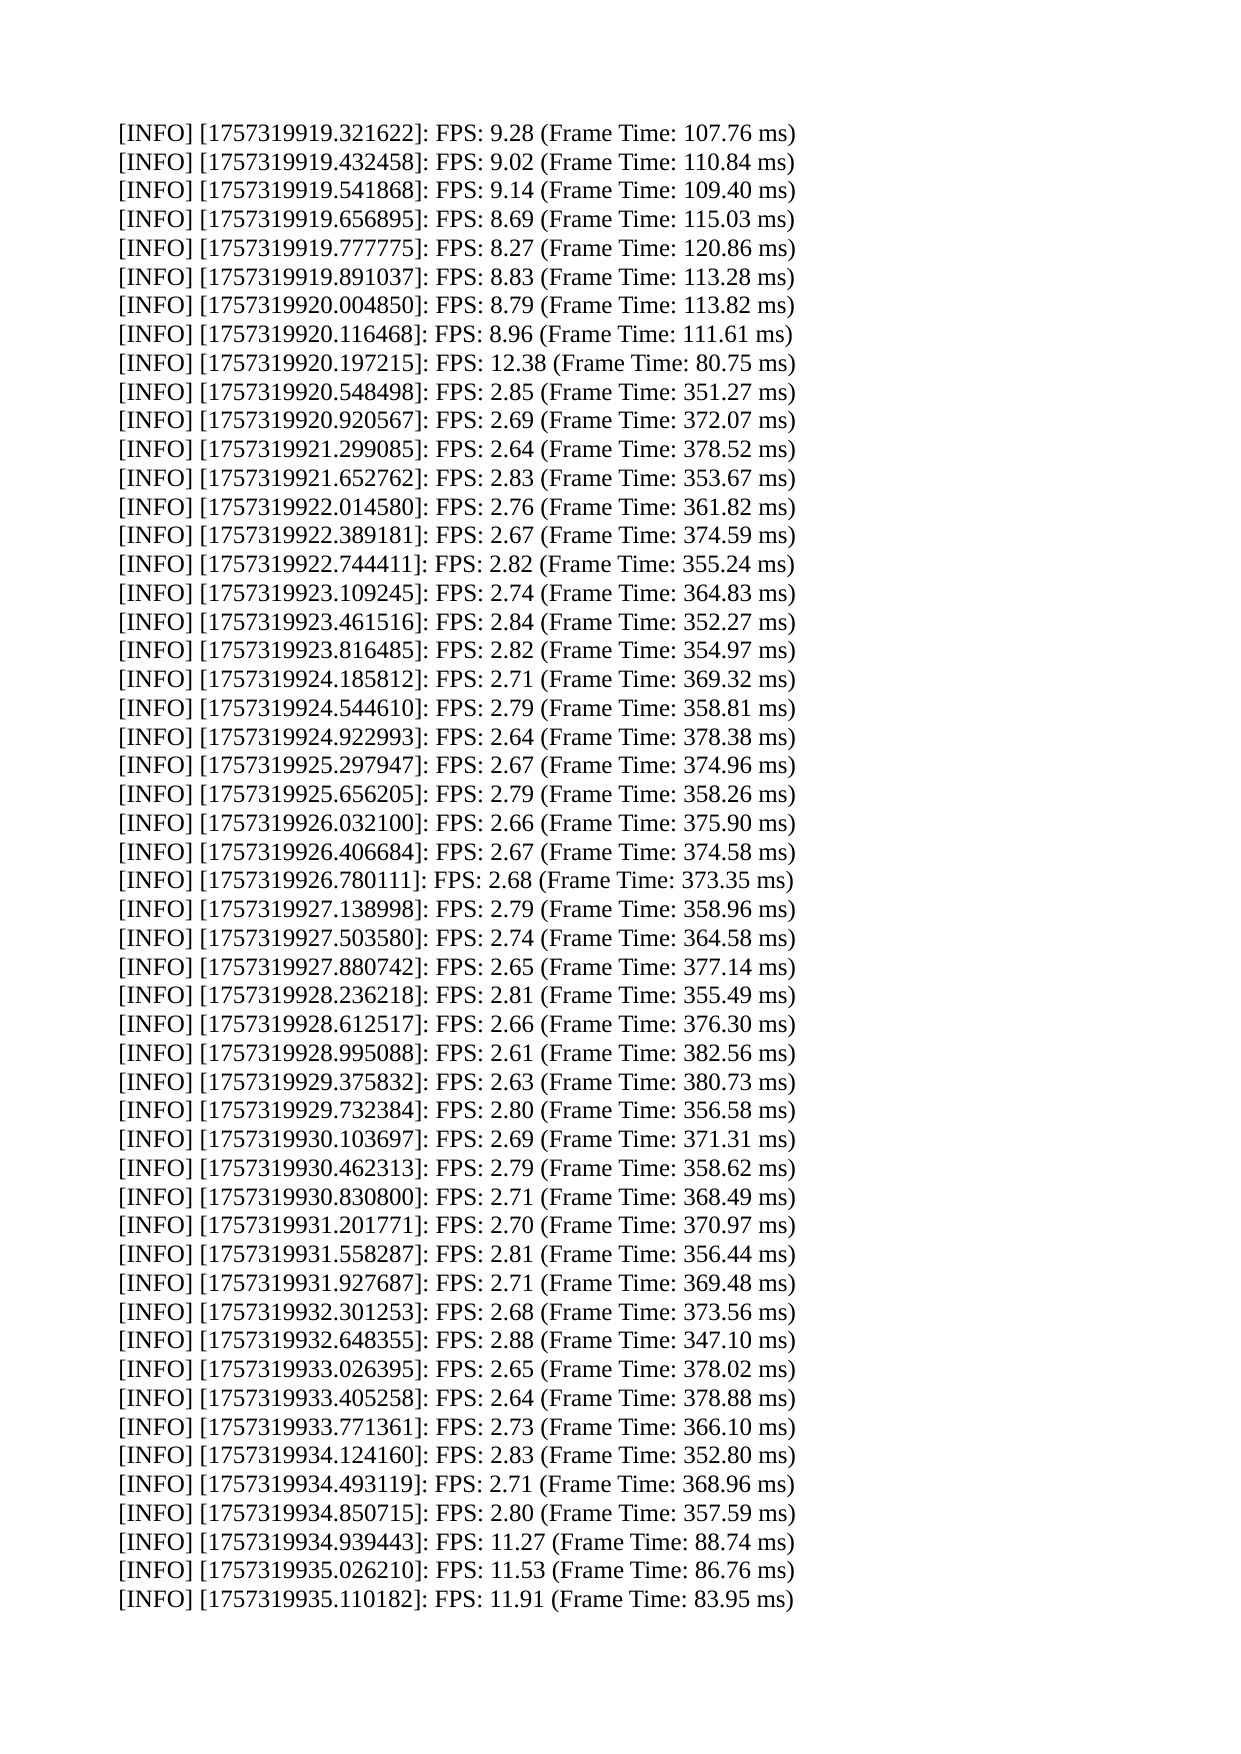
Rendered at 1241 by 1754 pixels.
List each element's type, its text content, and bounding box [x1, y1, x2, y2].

text [INFO] [1757319931.927687]: FPS: 2.71 (Frame Time: 369.48 ms) [118, 1268, 1122, 1297]
text [INFO] [1757319931.201771]: FPS: 2.70 (Frame Time: 370.97 ms) [118, 1211, 1122, 1239]
text [INFO] [1757319933.026395]: FPS: 2.65 (Frame Time: 378.02 ms) [118, 1354, 1122, 1383]
text [INFO] [1757319921.652762]: FPS: 2.83 (Frame Time: 353.67 ms) [118, 463, 1122, 492]
text [INFO] [1757319934.493119]: FPS: 2.71 (Frame Time: 368.96 ms) [118, 1469, 1122, 1498]
text [INFO] [1757319935.026210]: FPS: 11.53 (Frame Time: 86.76 ms) [118, 1556, 1122, 1584]
text [INFO] [1757319932.648355]: FPS: 2.88 (Frame Time: 347.10 ms) [118, 1326, 1122, 1354]
text [INFO] [1757319934.124160]: FPS: 2.83 (Frame Time: 352.80 ms) [118, 1441, 1122, 1469]
text [INFO] [1757319927.503580]: FPS: 2.74 (Frame Time: 364.58 ms) [118, 923, 1122, 952]
text [INFO] [1757319924.185812]: FPS: 2.71 (Frame Time: 369.32 ms) [118, 664, 1122, 693]
text [INFO] [1757319924.544610]: FPS: 2.79 (Frame Time: 358.81 ms) [118, 693, 1122, 722]
text [INFO] [1757319922.744411]: FPS: 2.82 (Frame Time: 355.24 ms) [118, 549, 1122, 578]
text [INFO] [1757319933.771361]: FPS: 2.73 (Frame Time: 366.10 ms) [118, 1412, 1122, 1441]
text [INFO] [1757319933.405258]: FPS: 2.64 (Frame Time: 378.88 ms) [118, 1383, 1122, 1412]
text [INFO] [1757319926.406684]: FPS: 2.67 (Frame Time: 374.58 ms) [118, 837, 1122, 866]
text [INFO] [1757319920.920567]: FPS: 2.69 (Frame Time: 372.07 ms) [118, 406, 1122, 434]
text [INFO] [1757319920.197215]: FPS: 12.38 (Frame Time: 80.75 ms) [118, 348, 1122, 377]
text [INFO] [1757319925.297947]: FPS: 2.67 (Frame Time: 374.96 ms) [118, 751, 1122, 779]
text [INFO] [1757319927.138998]: FPS: 2.79 (Frame Time: 358.96 ms) [118, 894, 1122, 923]
text [INFO] [1757319923.461516]: FPS: 2.84 (Frame Time: 352.27 ms) [118, 607, 1122, 636]
text [INFO] [1757319920.548498]: FPS: 2.85 (Frame Time: 351.27 ms) [118, 377, 1122, 406]
text [INFO] [1757319927.880742]: FPS: 2.65 (Frame Time: 377.14 ms) [118, 952, 1122, 981]
text [INFO] [1757319934.850715]: FPS: 2.80 (Frame Time: 357.59 ms) [118, 1498, 1122, 1527]
text [INFO] [1757319919.321622]: FPS: 9.28 (Frame Time: 107.76 ms) [118, 118, 1122, 147]
text [INFO] [1757319930.462313]: FPS: 2.79 (Frame Time: 358.62 ms) [118, 1153, 1122, 1182]
text [INFO] [1757319931.558287]: FPS: 2.81 (Frame Time: 356.44 ms) [118, 1239, 1122, 1268]
text [INFO] [1757319932.301253]: FPS: 2.68 (Frame Time: 373.56 ms) [118, 1297, 1122, 1326]
text [INFO] [1757319919.656895]: FPS: 8.69 (Frame Time: 115.03 ms) [118, 204, 1122, 233]
text [INFO] [1757319928.995088]: FPS: 2.61 (Frame Time: 382.56 ms) [118, 1038, 1122, 1067]
text [INFO] [1757319929.732384]: FPS: 2.80 (Frame Time: 356.58 ms) [118, 1096, 1122, 1124]
text [INFO] [1757319928.236218]: FPS: 2.81 (Frame Time: 355.49 ms) [118, 981, 1122, 1009]
text [INFO] [1757319924.922993]: FPS: 2.64 (Frame Time: 378.38 ms) [118, 722, 1122, 751]
text [INFO] [1757319921.299085]: FPS: 2.64 (Frame Time: 378.52 ms) [118, 434, 1122, 463]
text [INFO] [1757319920.116468]: FPS: 8.96 (Frame Time: 111.61 ms) [118, 319, 1122, 348]
text [INFO] [1757319919.432458]: FPS: 9.02 (Frame Time: 110.84 ms) [118, 147, 1122, 176]
text [INFO] [1757319920.004850]: FPS: 8.79 (Frame Time: 113.82 ms) [118, 291, 1122, 319]
text [INFO] [1757319922.389181]: FPS: 2.67 (Frame Time: 374.59 ms) [118, 521, 1122, 549]
text [INFO] [1757319926.032100]: FPS: 2.66 (Frame Time: 375.90 ms) [118, 808, 1122, 837]
text [INFO] [1757319919.777775]: FPS: 8.27 (Frame Time: 120.86 ms) [118, 233, 1122, 262]
text [INFO] [1757319919.891037]: FPS: 8.83 (Frame Time: 113.28 ms) [118, 262, 1122, 291]
text [INFO] [1757319923.109245]: FPS: 2.74 (Frame Time: 364.83 ms) [118, 578, 1122, 607]
text [INFO] [1757319935.110182]: FPS: 11.91 (Frame Time: 83.95 ms) [118, 1584, 1122, 1613]
text [INFO] [1757319922.014580]: FPS: 2.76 (Frame Time: 361.82 ms) [118, 492, 1122, 521]
text [INFO] [1757319928.612517]: FPS: 2.66 (Frame Time: 376.30 ms) [118, 1009, 1122, 1038]
text [INFO] [1757319926.780111]: FPS: 2.68 (Frame Time: 373.35 ms) [118, 866, 1122, 894]
text [INFO] [1757319930.830800]: FPS: 2.71 (Frame Time: 368.49 ms) [118, 1182, 1122, 1211]
text [INFO] [1757319930.103697]: FPS: 2.69 (Frame Time: 371.31 ms) [118, 1124, 1122, 1153]
text [INFO] [1757319934.939443]: FPS: 11.27 (Frame Time: 88.74 ms) [118, 1527, 1122, 1556]
text [INFO] [1757319919.541868]: FPS: 9.14 (Frame Time: 109.40 ms) [118, 176, 1122, 204]
text [INFO] [1757319923.816485]: FPS: 2.82 (Frame Time: 354.97 ms) [118, 636, 1122, 664]
text [INFO] [1757319929.375832]: FPS: 2.63 (Frame Time: 380.73 ms) [118, 1067, 1122, 1096]
text [INFO] [1757319925.656205]: FPS: 2.79 (Frame Time: 358.26 ms) [118, 779, 1122, 808]
